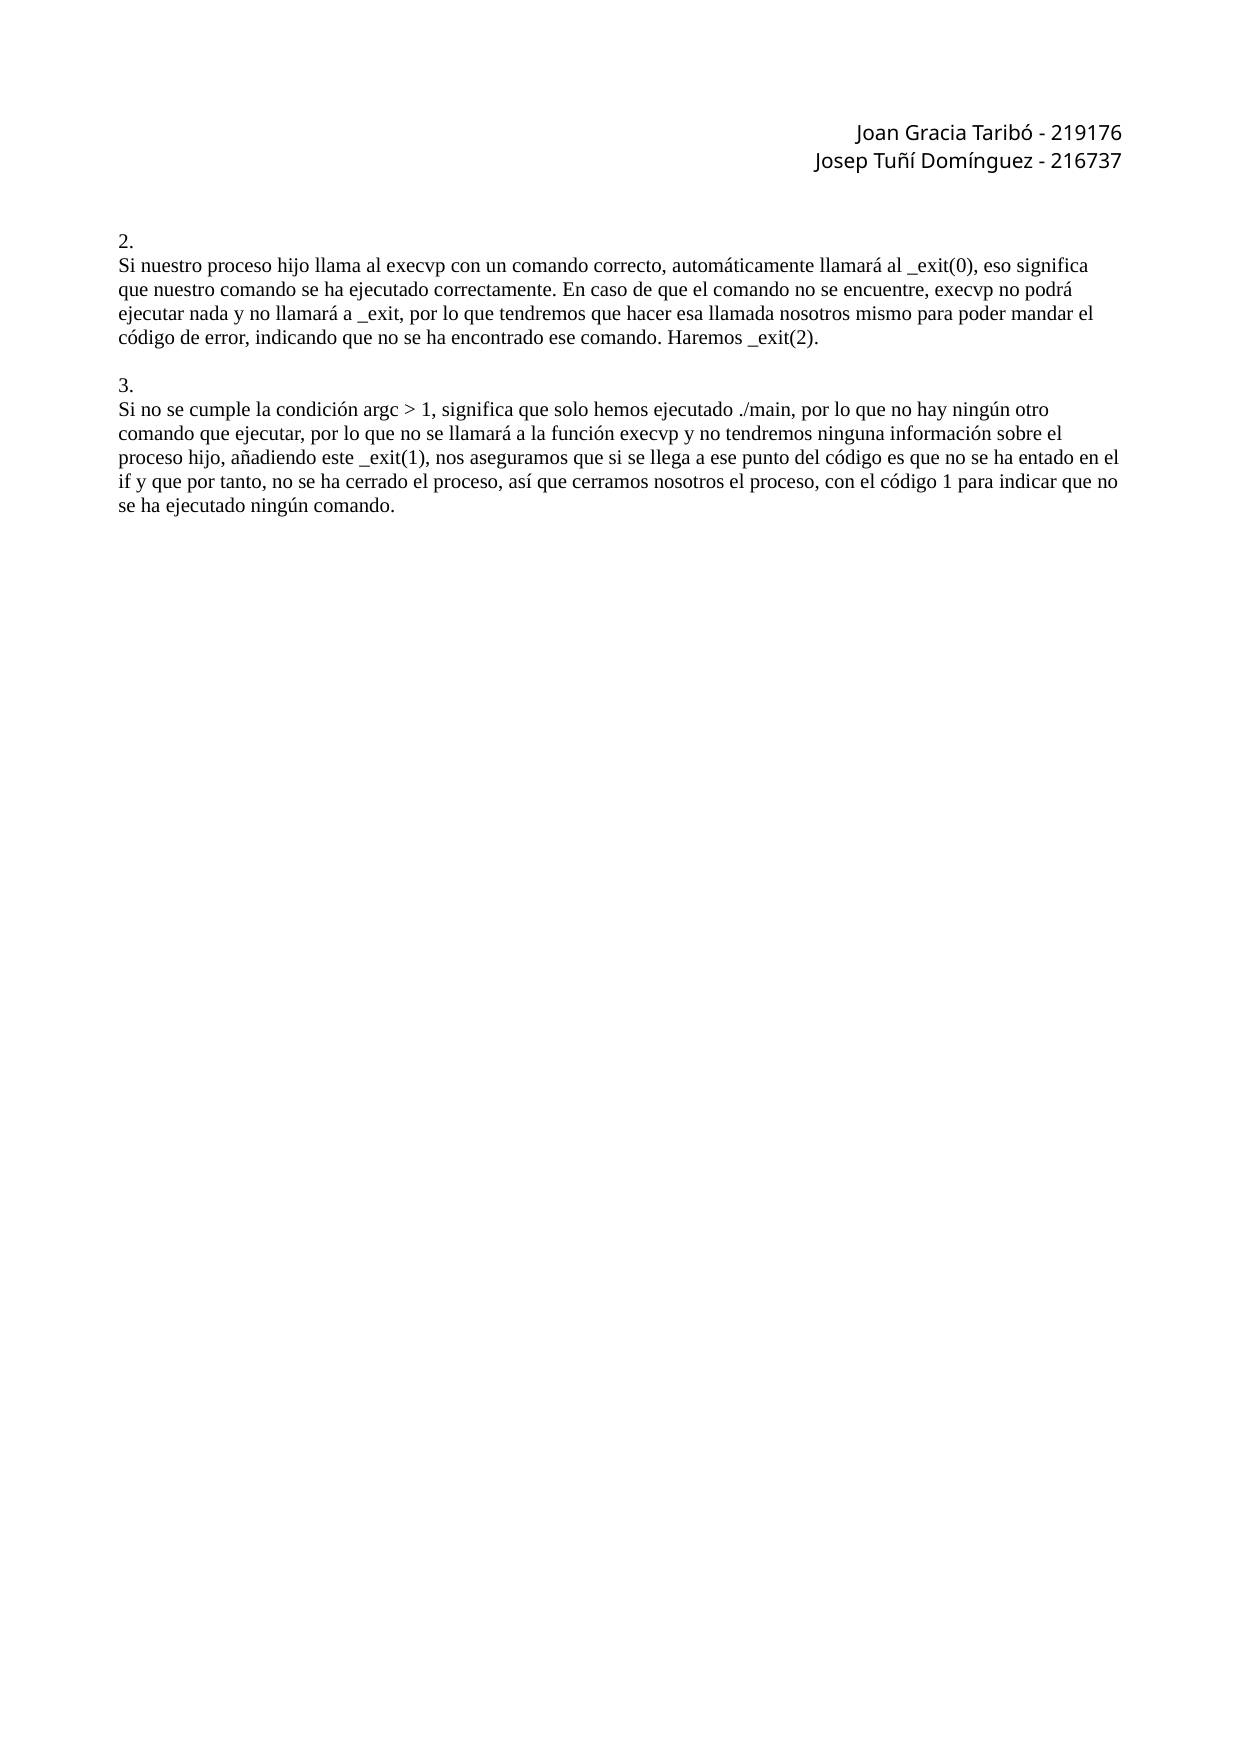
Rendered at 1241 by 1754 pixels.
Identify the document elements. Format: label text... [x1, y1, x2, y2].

text Si no se cumple la condición argc > 1, significa que solo hemos ejecutado ./main, por lo que no hay ningún otro comando que ejecutar, por lo que no se llamará a la función execvp y no tendremos ninguna información sobre el proceso hijo, añadiendo este _exit(1), nos aseguramos que si se llega a ese punto del código es que no se ha entado en el if y que por tanto, no se ha cerrado el proceso, así que cerramos nosotros el proceso, con el código 1 para indicar que no se ha ejecutado ningún comando. [118, 397, 1122, 517]
text 2. [118, 228, 1122, 253]
text 3. [118, 373, 1122, 397]
text Si nuestro proceso hijo llama al execvp con un comando correcto, automáticamente llamará al _exit(0), eso significa que nuestro comando se ha ejecutado correctamente. En caso de que el comando no se encuentre, execvp no podrá ejecutar nada y no llamará a _exit, por lo que tendremos que hacer esa llamada nosotros mismo para poder mandar el código de error, indicando que no se ha encontrado ese comando. Haremos _exit(2). [118, 253, 1122, 349]
